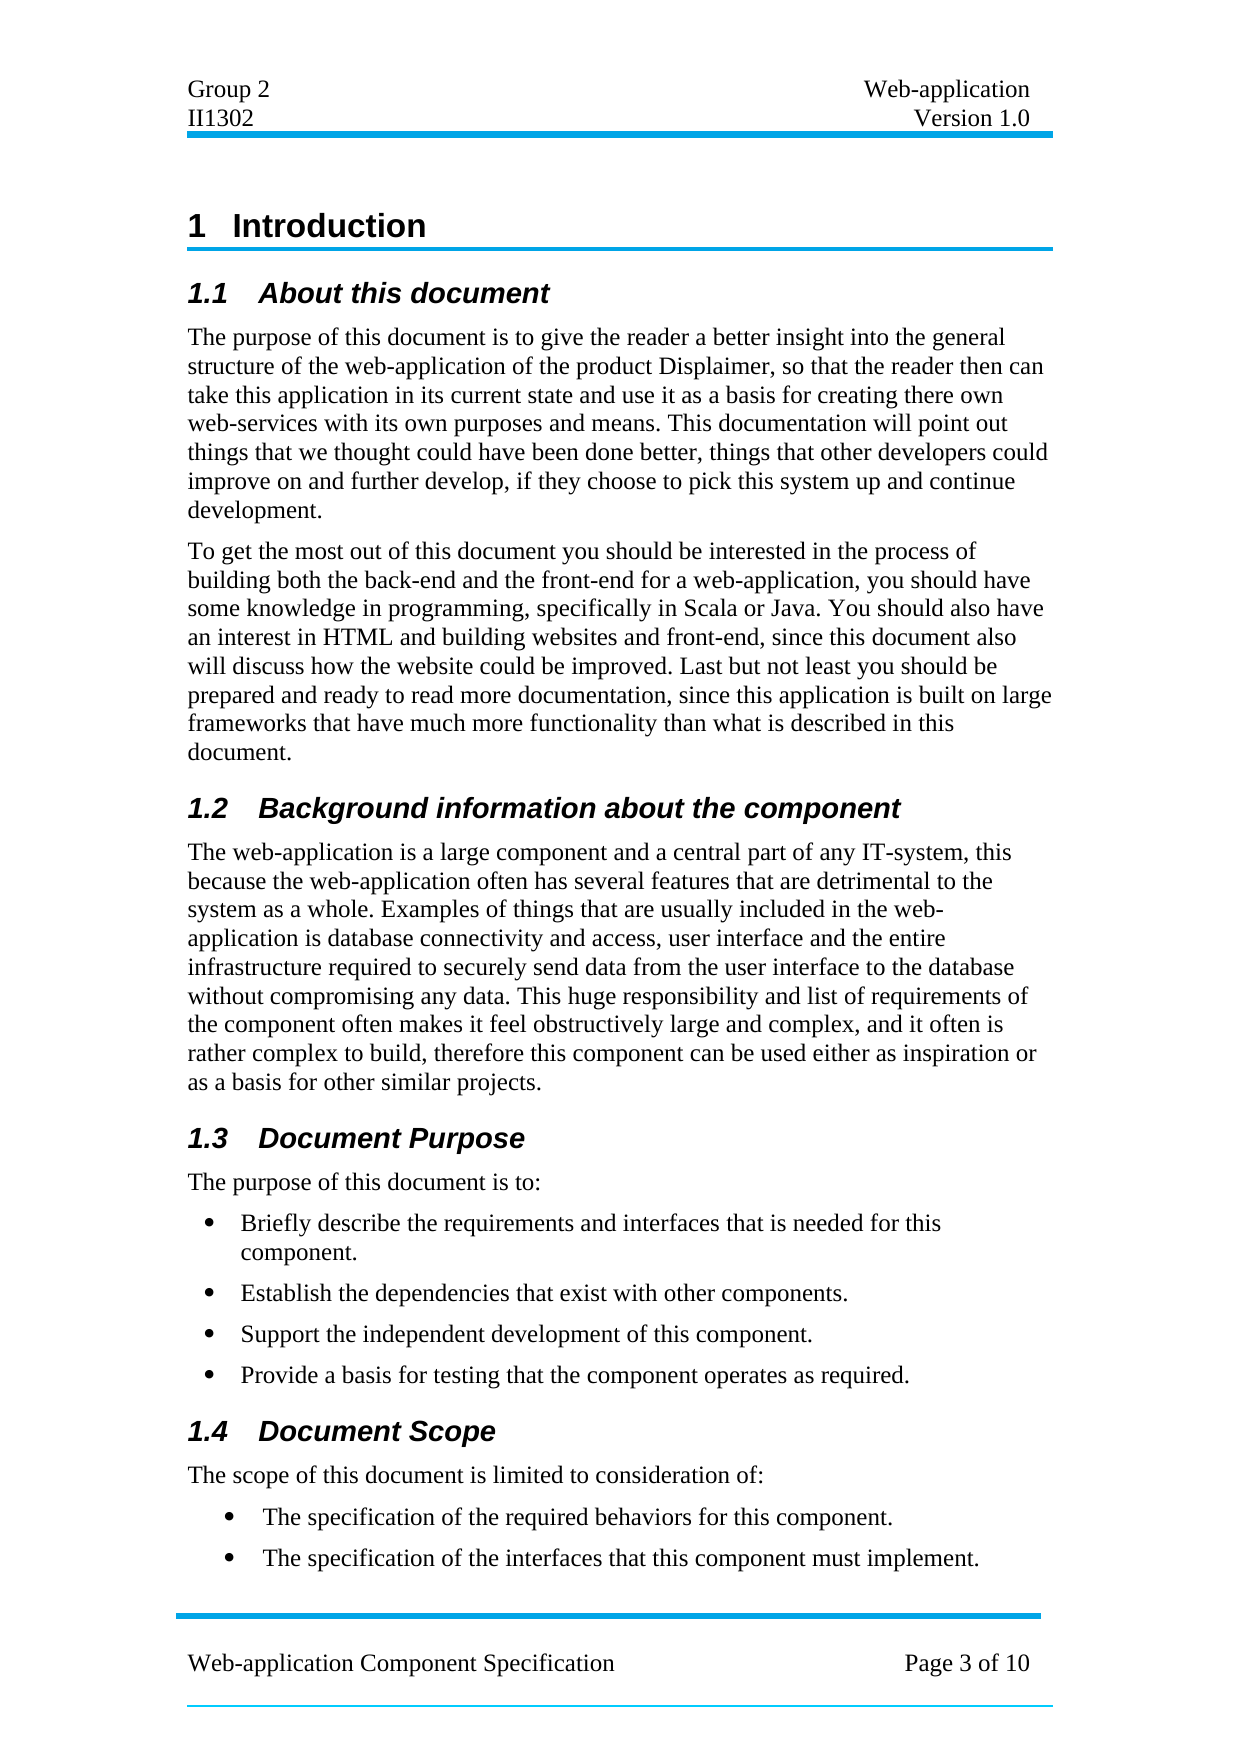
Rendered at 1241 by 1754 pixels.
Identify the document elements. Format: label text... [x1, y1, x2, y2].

list Establish the dependencies that exist with other components. [205, 1278, 1053, 1307]
list Provide a basis for testing that the component operates as required. [205, 1361, 1053, 1389]
subtitle Document Purpose [187, 1121, 1053, 1154]
list The specification of the interfaces that this component must implement. [225, 1543, 1053, 1572]
subtitle Introduction [187, 206, 1053, 247]
list Briefly describe the requirements and interfaces that is needed for this component. [205, 1208, 1053, 1266]
text The purpose of this document is to: [187, 1167, 1053, 1196]
list Support the independent development of this component. [205, 1319, 1053, 1348]
subtitle Document Scope [187, 1414, 1053, 1448]
subtitle About this document [187, 276, 1053, 310]
subtitle Background information about the component [187, 791, 1053, 824]
text To get the most out of this document you should be interested in the process of building both the back-end and the front-end for a web-application, you should have some knowledge in programming, specifically in Scala or Java. You should also have an interest in HTML and building websites and front-end, since this document also will discuss how the website could be improved. Last but not least you should be prepared and ready to read more documentation, since this application is built on large frameworks that have much more functionality than what is described in this document. [187, 536, 1053, 766]
text The web-application is a large component and a central part of any IT-system, this because the web-application often has several features that are detrimental to the system as a whole. Examples of things that are usually included in the web-application is database connectivity and access, user interface and the entire infrastructure required to securely send data from the user interface to the database without compromising any data. This huge responsibility and list of requirements of the component often makes it feel obstructively large and complex, and it often is rather complex to build, therefore this component can be used either as inspiration or as a basis for other similar projects. [187, 837, 1053, 1096]
text The purpose of this document is to give the reader a better insight into the general structure of the web-application of the product Displaimer, so that the reader then can take this application in its current state and use it as a basis for creating there own web-services with its own purposes and means. This documentation will point out things that we thought could have been done better, things that other developers could improve on and further develop, if they choose to pick this system up and continue development. [187, 322, 1053, 523]
text The scope of this document is limited to consideration of: [187, 1460, 1053, 1489]
list The specification of the required behaviors for this component. [225, 1502, 1053, 1530]
